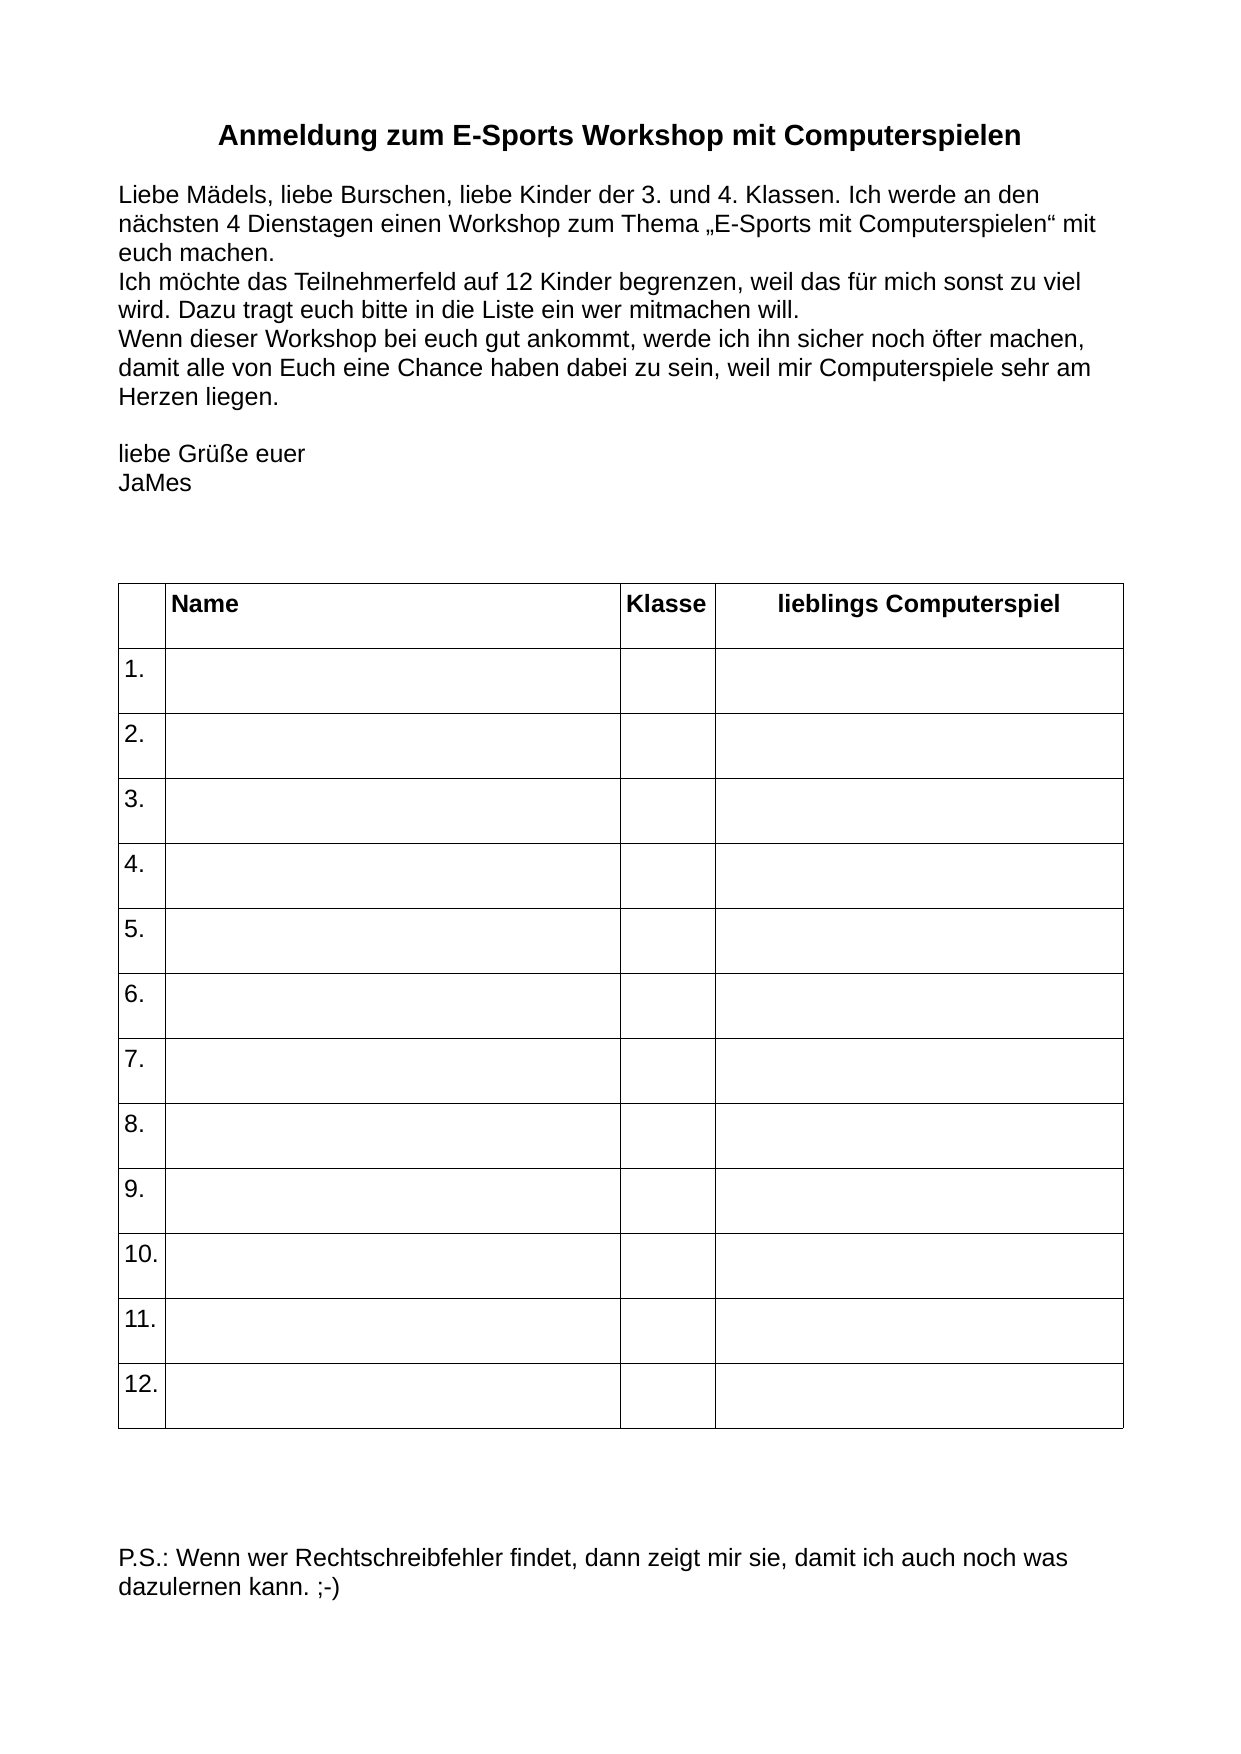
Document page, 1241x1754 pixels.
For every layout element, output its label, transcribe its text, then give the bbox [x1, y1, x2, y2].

table_cell [716, 974, 1123, 1038]
table_cell [166, 974, 620, 1038]
table_cell [166, 649, 620, 713]
text liebe Grüße euer [118, 439, 1122, 468]
table_cell [166, 1039, 620, 1103]
table_cell 2. [119, 714, 165, 778]
table_header Klasse [621, 584, 715, 648]
table_cell [621, 1039, 715, 1103]
table_cell [621, 714, 715, 778]
table_cell [621, 844, 715, 908]
table_cell [621, 1234, 715, 1298]
table_cell 6. [119, 974, 165, 1038]
table_cell [166, 779, 620, 843]
table_cell 5. [119, 909, 165, 973]
table_cell 8. [119, 1104, 165, 1168]
table_header Name [166, 584, 620, 648]
table_cell 12. [119, 1364, 165, 1428]
table_cell 4. [119, 844, 165, 908]
table_cell [716, 649, 1123, 713]
table_cell [716, 1169, 1123, 1233]
table_cell [621, 909, 715, 973]
table_cell [716, 714, 1123, 778]
table_cell [166, 909, 620, 973]
table_cell [716, 1234, 1123, 1298]
table_cell [716, 779, 1123, 843]
table_cell [166, 1234, 620, 1298]
table_cell [716, 909, 1123, 973]
table_cell [166, 1169, 620, 1233]
table_cell [621, 649, 715, 713]
table_cell [716, 1039, 1123, 1103]
table_cell [716, 1299, 1123, 1363]
table_cell [166, 1299, 620, 1363]
table_header [119, 584, 165, 648]
table_cell [716, 1364, 1123, 1428]
table_cell [166, 714, 620, 778]
table_cell 1. [119, 649, 165, 713]
table_cell 7. [119, 1039, 165, 1103]
table_cell [621, 1364, 715, 1428]
table_cell 9. [119, 1169, 165, 1233]
table_cell [716, 844, 1123, 908]
table_header lieblings Computerspiel [716, 584, 1123, 648]
table_cell 10. [119, 1234, 165, 1298]
table_cell [166, 844, 620, 908]
text Ich möchte das Teilnehmerfeld auf 12 Kinder begrenzen, weil das für mich sonst zu viel wird. Dazu tragt euch bitte in die Liste ein wer mitmachen will. [118, 267, 1122, 324]
table_cell [716, 1104, 1123, 1168]
text P.S.: Wenn wer Rechtschreibfehler findet, dann zeigt mir sie, damit ich auch noch was dazulernen kann. ;-) [118, 1543, 1122, 1601]
table_cell 3. [119, 779, 165, 843]
table_cell 11. [119, 1299, 165, 1363]
table_cell [621, 1104, 715, 1168]
table_cell [166, 1364, 620, 1428]
table_cell [621, 974, 715, 1038]
text JaMes [118, 468, 1122, 497]
table_cell [621, 1169, 715, 1233]
text Anmeldung zum E-Sports Workshop mit Computerspielen [118, 118, 1122, 152]
text Wenn dieser Workshop bei euch gut ankommt, werde ich ihn sicher noch öfter machen, damit alle von Euch eine Chance haben dabei zu sein, weil mir Computerspiele sehr am Herzen liegen. [118, 324, 1122, 410]
table_cell [621, 1299, 715, 1363]
table_cell [166, 1104, 620, 1168]
table_cell [621, 779, 715, 843]
text Liebe Mädels, liebe Burschen, liebe Kinder der 3. und 4. Klassen. Ich werde an den nächsten 4 Dienstagen einen Workshop zum Thema „E-Sports mit Computerspielen“ mit euch machen. [118, 180, 1122, 267]
